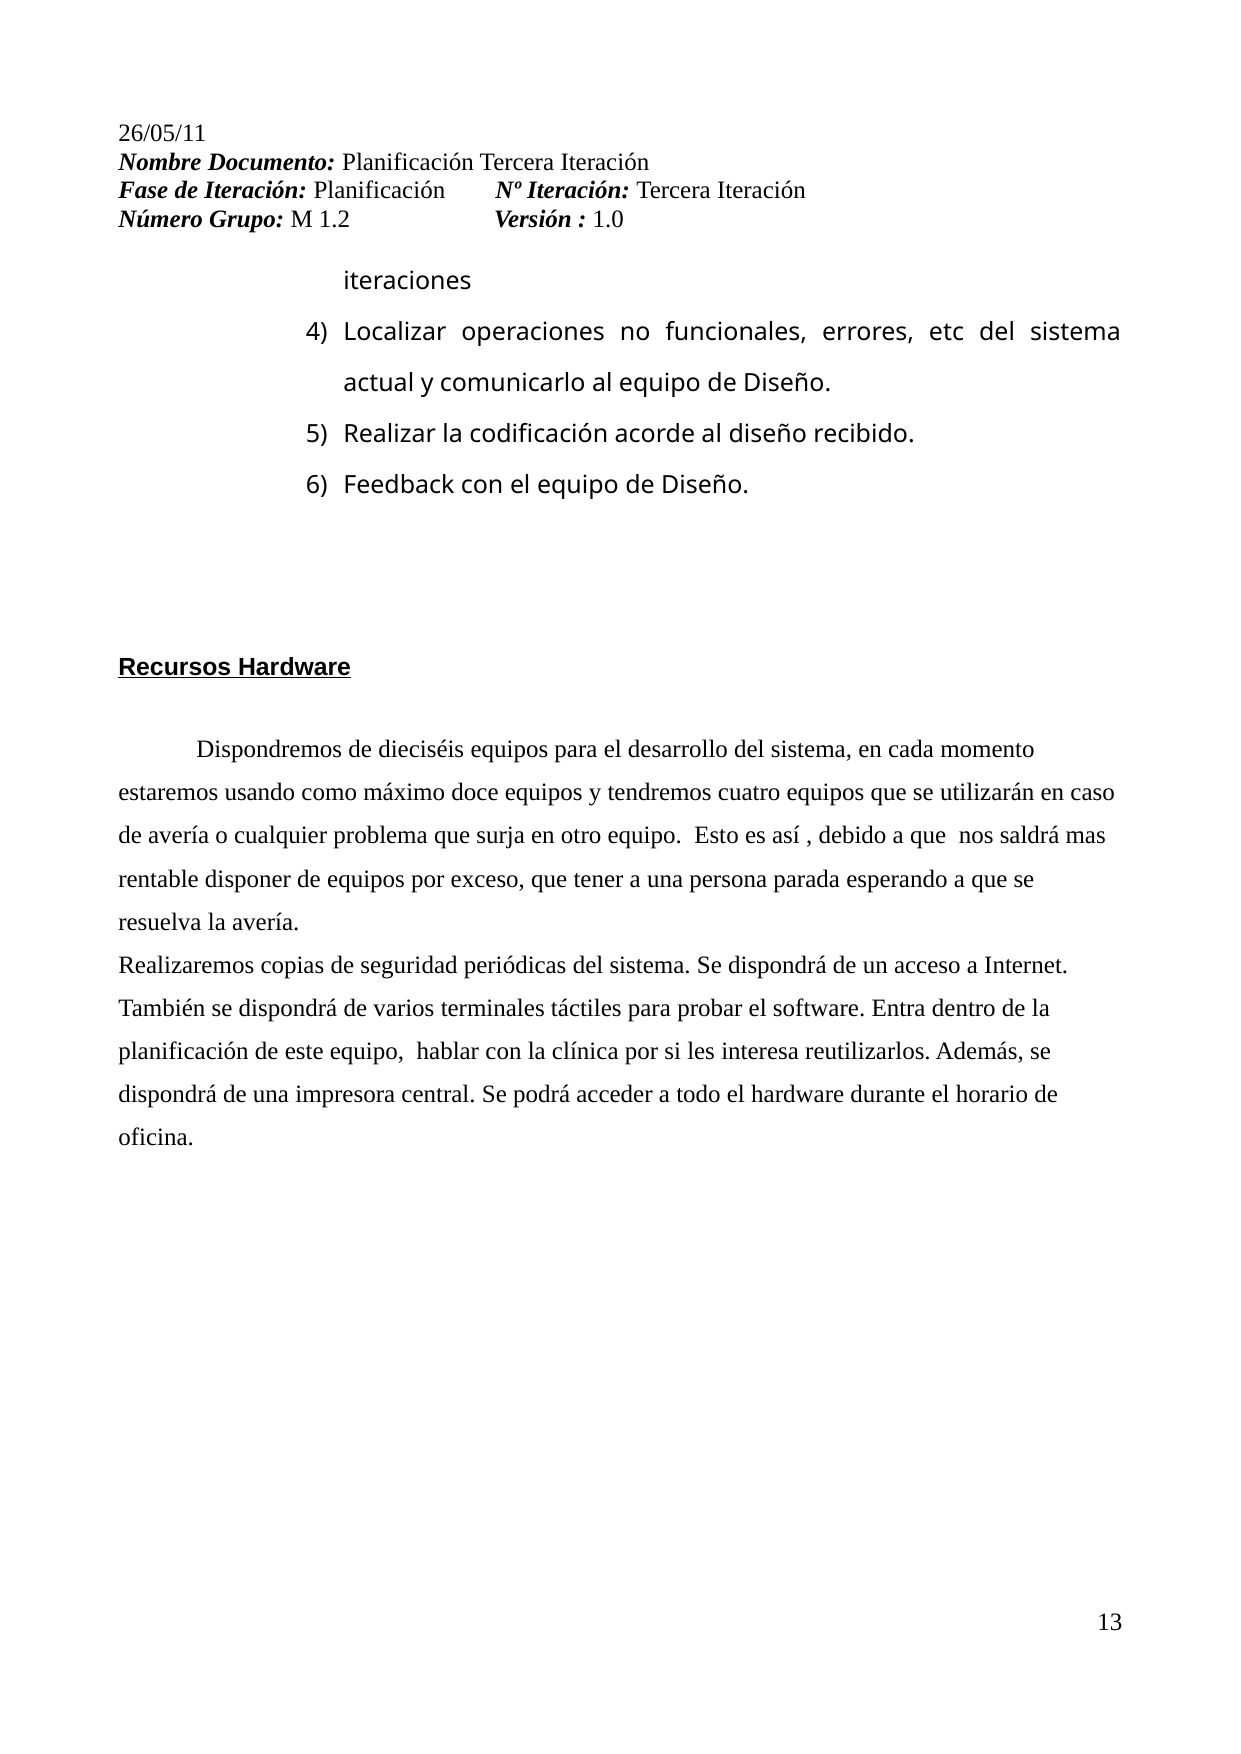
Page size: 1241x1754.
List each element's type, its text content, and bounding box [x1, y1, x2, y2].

list Realizar la codificación acorde al diseño recibido. [306, 416, 1122, 450]
list Localizar operaciones no funcionales, errores, etc del sistema actual y comunicarlo al equipo de Diseño. [306, 314, 1122, 399]
subtitle Recursos Hardware [118, 652, 1122, 681]
list Feedback con el equipo de Diseño. [306, 467, 1122, 501]
text Dispondremos de dieciséis equipos para el desarrollo del sistema, en cada momento [196, 734, 1122, 763]
text Realizaremos copias de seguridad periódicas del sistema. Se dispondrá de un acceso a Internet. También se dispondrá de varios terminales táctiles para probar el software. Entra dentro de la planificación de este equipo, hablar con la clínica por si les interesa reutilizarlos. Además, se dispondrá de una impresora central. Se podrá acceder a todo el hardware durante el horario de oficina. [118, 950, 1122, 1151]
text estaremos usando como máximo doce equipos y tendremos cuatro equipos que se utilizarán en caso de avería o cualquier problema que surja en otro equipo. Esto es así , debido a que nos saldrá mas rentable disponer de equipos por exceso, que tener a una persona parada esperando a que se resuelva la avería. [118, 777, 1122, 936]
list iteraciones [306, 263, 1122, 297]
